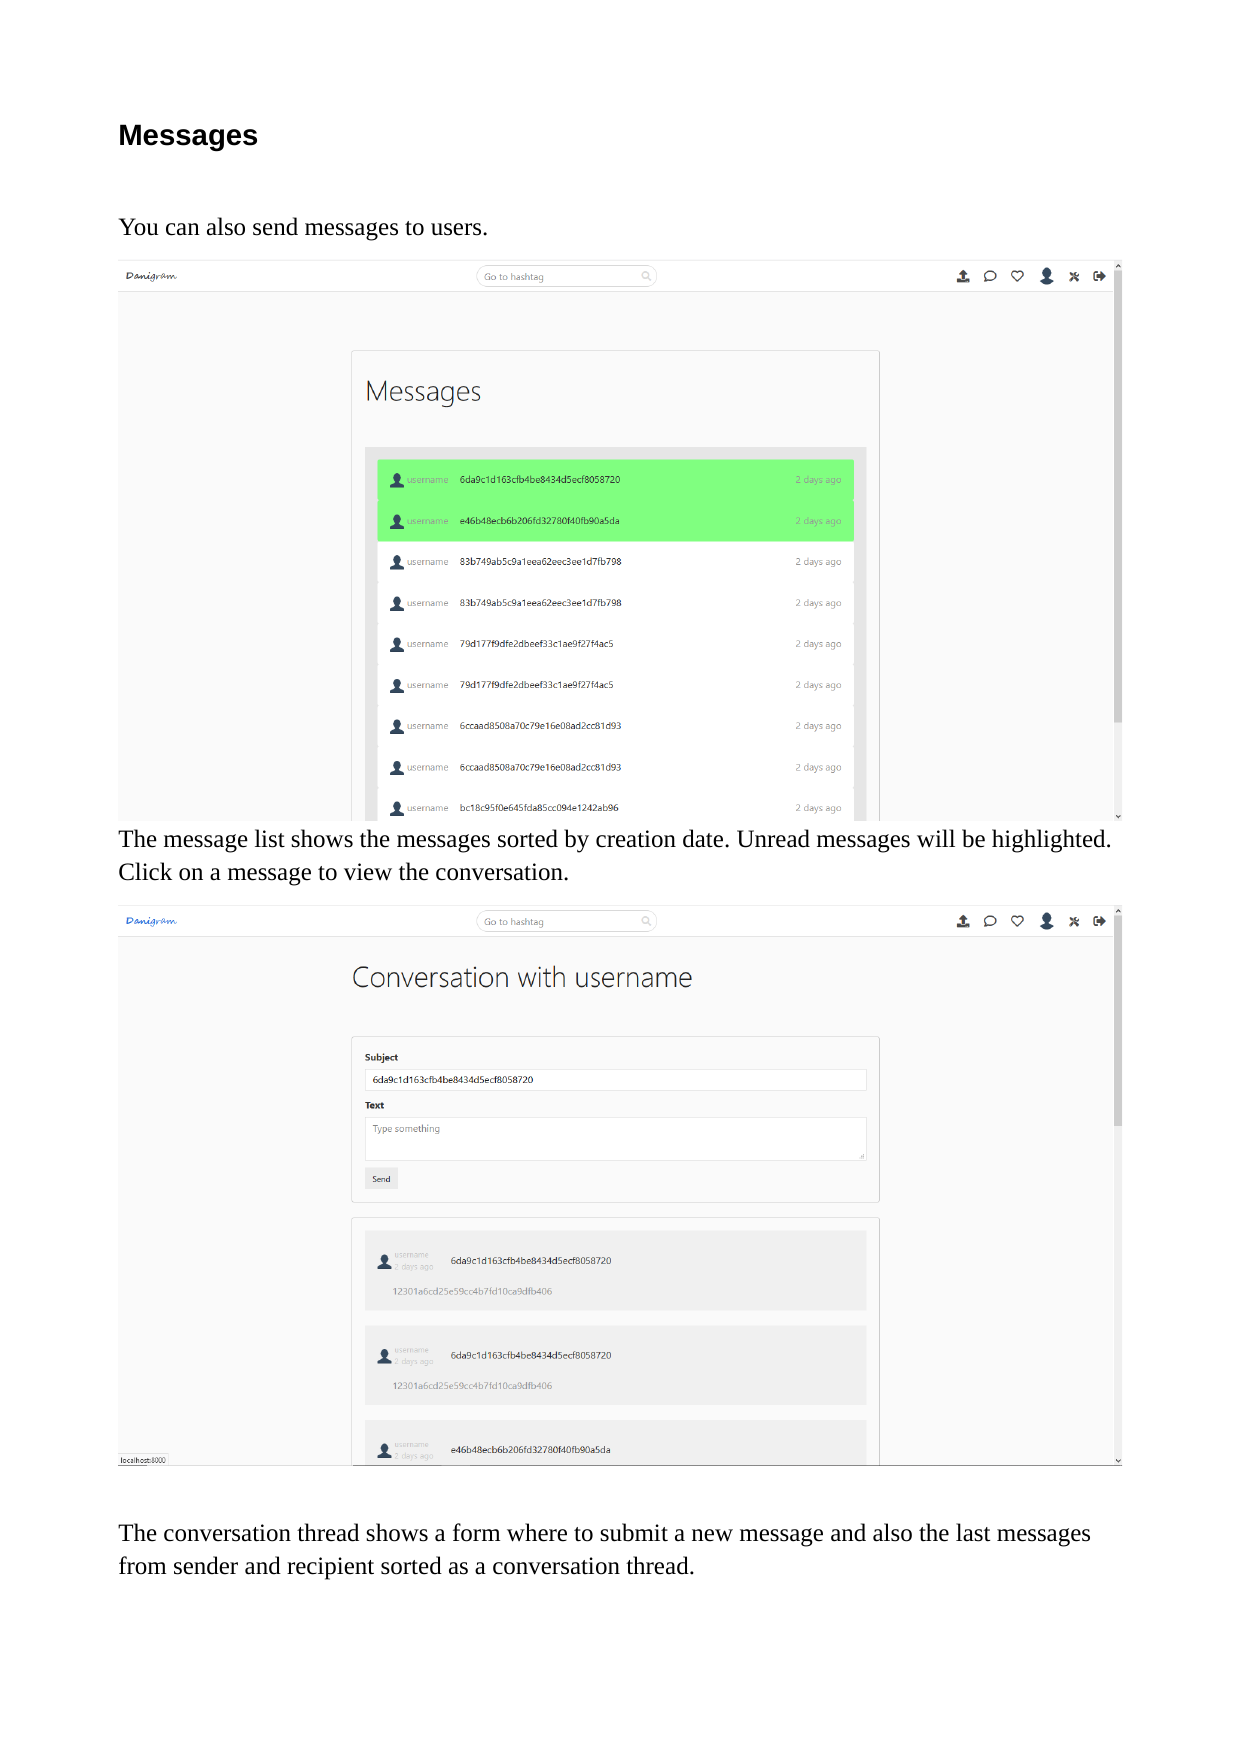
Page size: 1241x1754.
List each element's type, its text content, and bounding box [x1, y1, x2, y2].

text The message list shows the messages sorted by creation date. Unread messages will be highlighted. Click on a message to view the conversation. [118, 821, 1122, 886]
text The conversation thread shows a form where to submit a new message and also the last messages from sender and recipient sorted as a conversation thread. [118, 1518, 1122, 1580]
subtitle Messages [118, 118, 1122, 152]
picture [118, 905, 1123, 1466]
picture [118, 259, 1123, 821]
text You can also send messages to users. [118, 212, 1122, 241]
